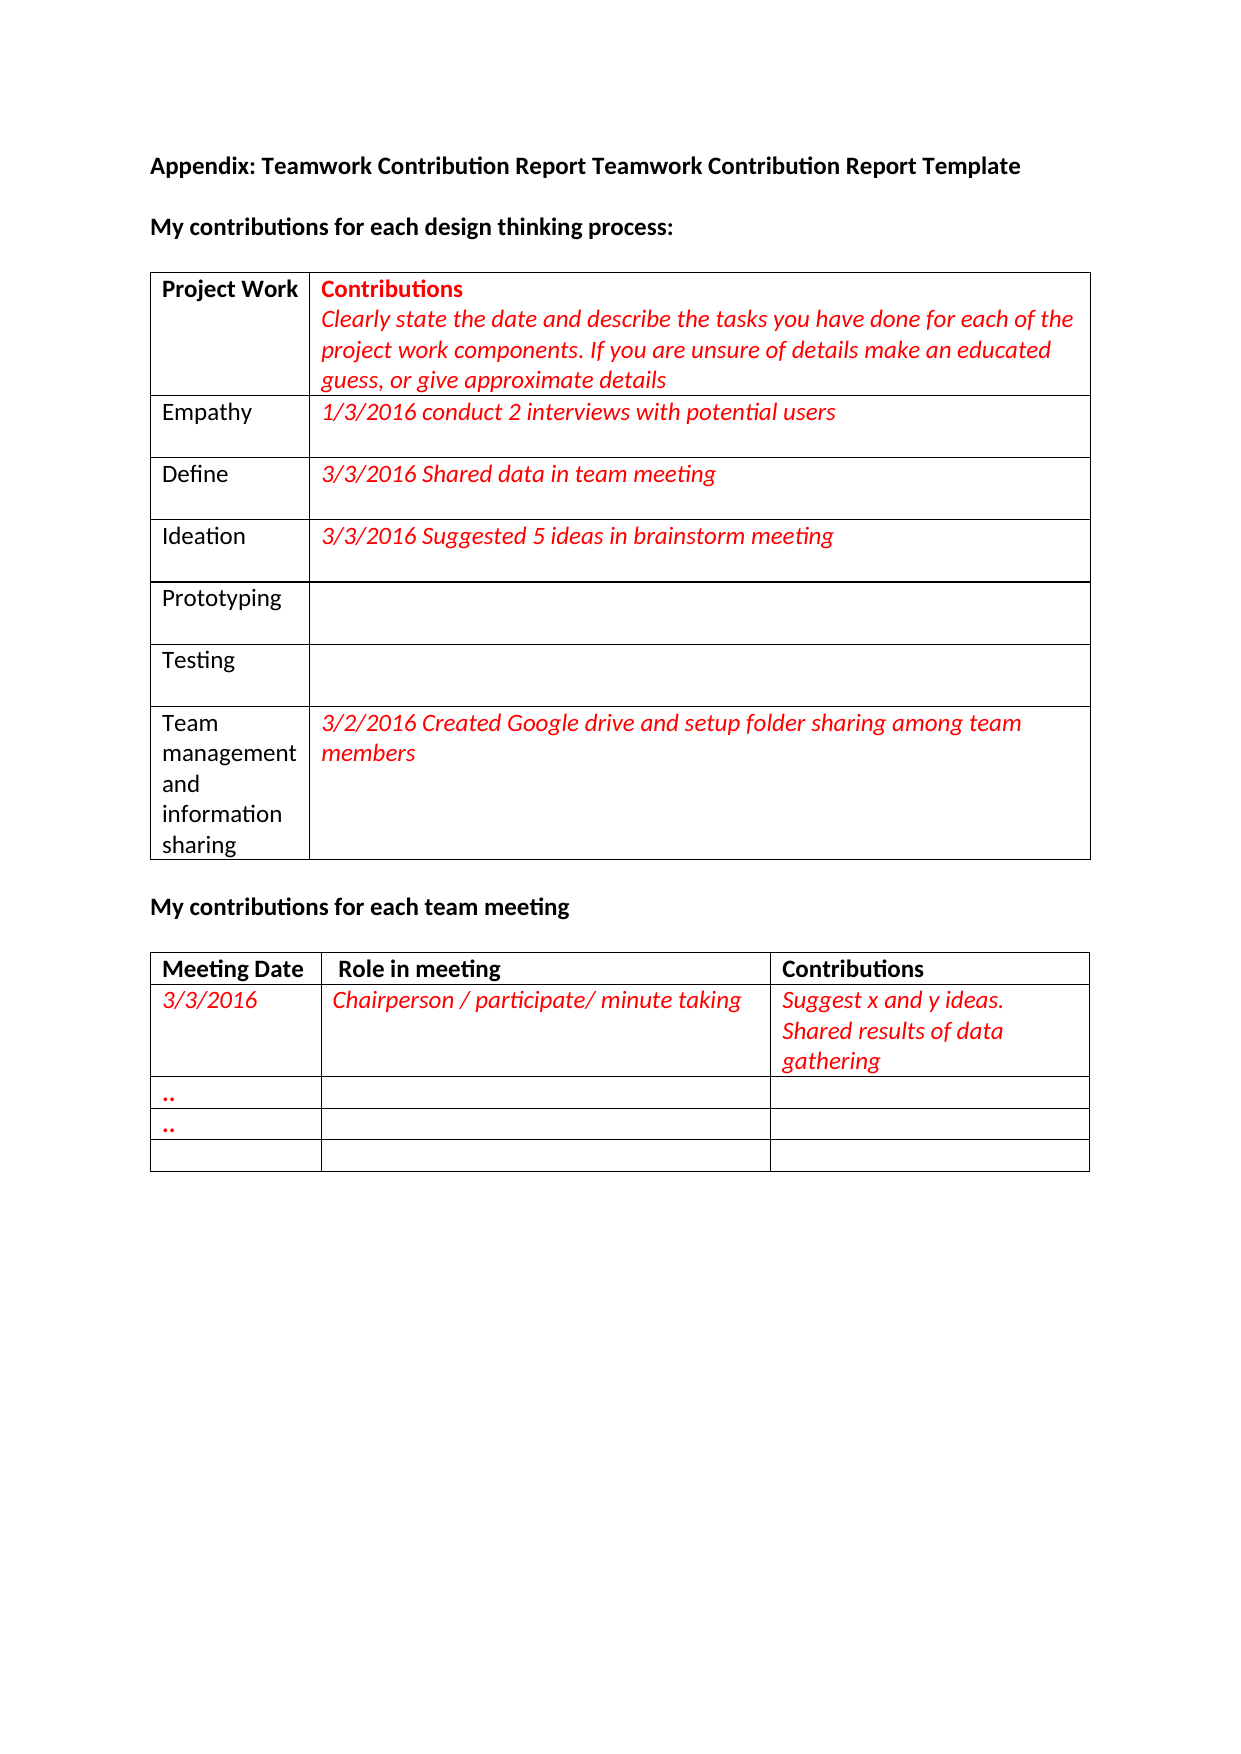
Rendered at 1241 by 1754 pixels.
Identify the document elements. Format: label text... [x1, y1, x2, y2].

table_cell .. [151, 1077, 321, 1108]
table_cell [310, 583, 1090, 643]
table_cell Ideation [151, 520, 309, 581]
table_cell 3/3/2016 Shared data in team meeting [310, 458, 1090, 519]
table_cell Chairperson / participate/ minute taking [322, 985, 770, 1076]
table_cell [151, 1140, 321, 1171]
text Appendix: Teamwork Contribution Report Teamwork Contribution Report Template [150, 150, 1090, 181]
table_cell [771, 1140, 1089, 1171]
table_cell [771, 1109, 1089, 1139]
table_cell Prototyping [151, 583, 309, 643]
table_cell [322, 1077, 770, 1108]
text My contributions for each design thinking process: [150, 211, 1090, 242]
table_cell Testing [151, 645, 309, 706]
table_cell Team management and information sharing [151, 707, 309, 859]
table_cell Empathy [151, 396, 309, 457]
table_cell 3/2/2016 Created Google drive and setup folder sharing among team members [310, 707, 1090, 859]
table_header Project Work [151, 273, 309, 395]
table_header Contributions [771, 953, 1089, 983]
table_header Contributions Clearly state the date and describe the tasks you have done for each of the project work components. If you are unsure of details make an educated guess, or give approximate details [310, 273, 1090, 395]
table_cell 1/3/2016 conduct 2 interviews with potential users [310, 396, 1090, 457]
table_header Role in meeting [322, 953, 770, 983]
table_cell Suggest x and y ideas. Shared results of data gathering [771, 985, 1089, 1076]
text My contributions for each team meeting [150, 891, 1090, 921]
table_header Meeting Date [151, 953, 321, 983]
table_cell .. [151, 1109, 321, 1139]
table_cell [310, 645, 1090, 706]
table_cell [322, 1140, 770, 1171]
table_cell Define [151, 458, 309, 519]
table_cell [322, 1109, 770, 1139]
table_cell 3/3/2016 Suggested 5 ideas in brainstorm meeting [310, 520, 1090, 581]
table_cell 3/3/2016 [151, 985, 321, 1076]
table_cell [771, 1077, 1089, 1108]
